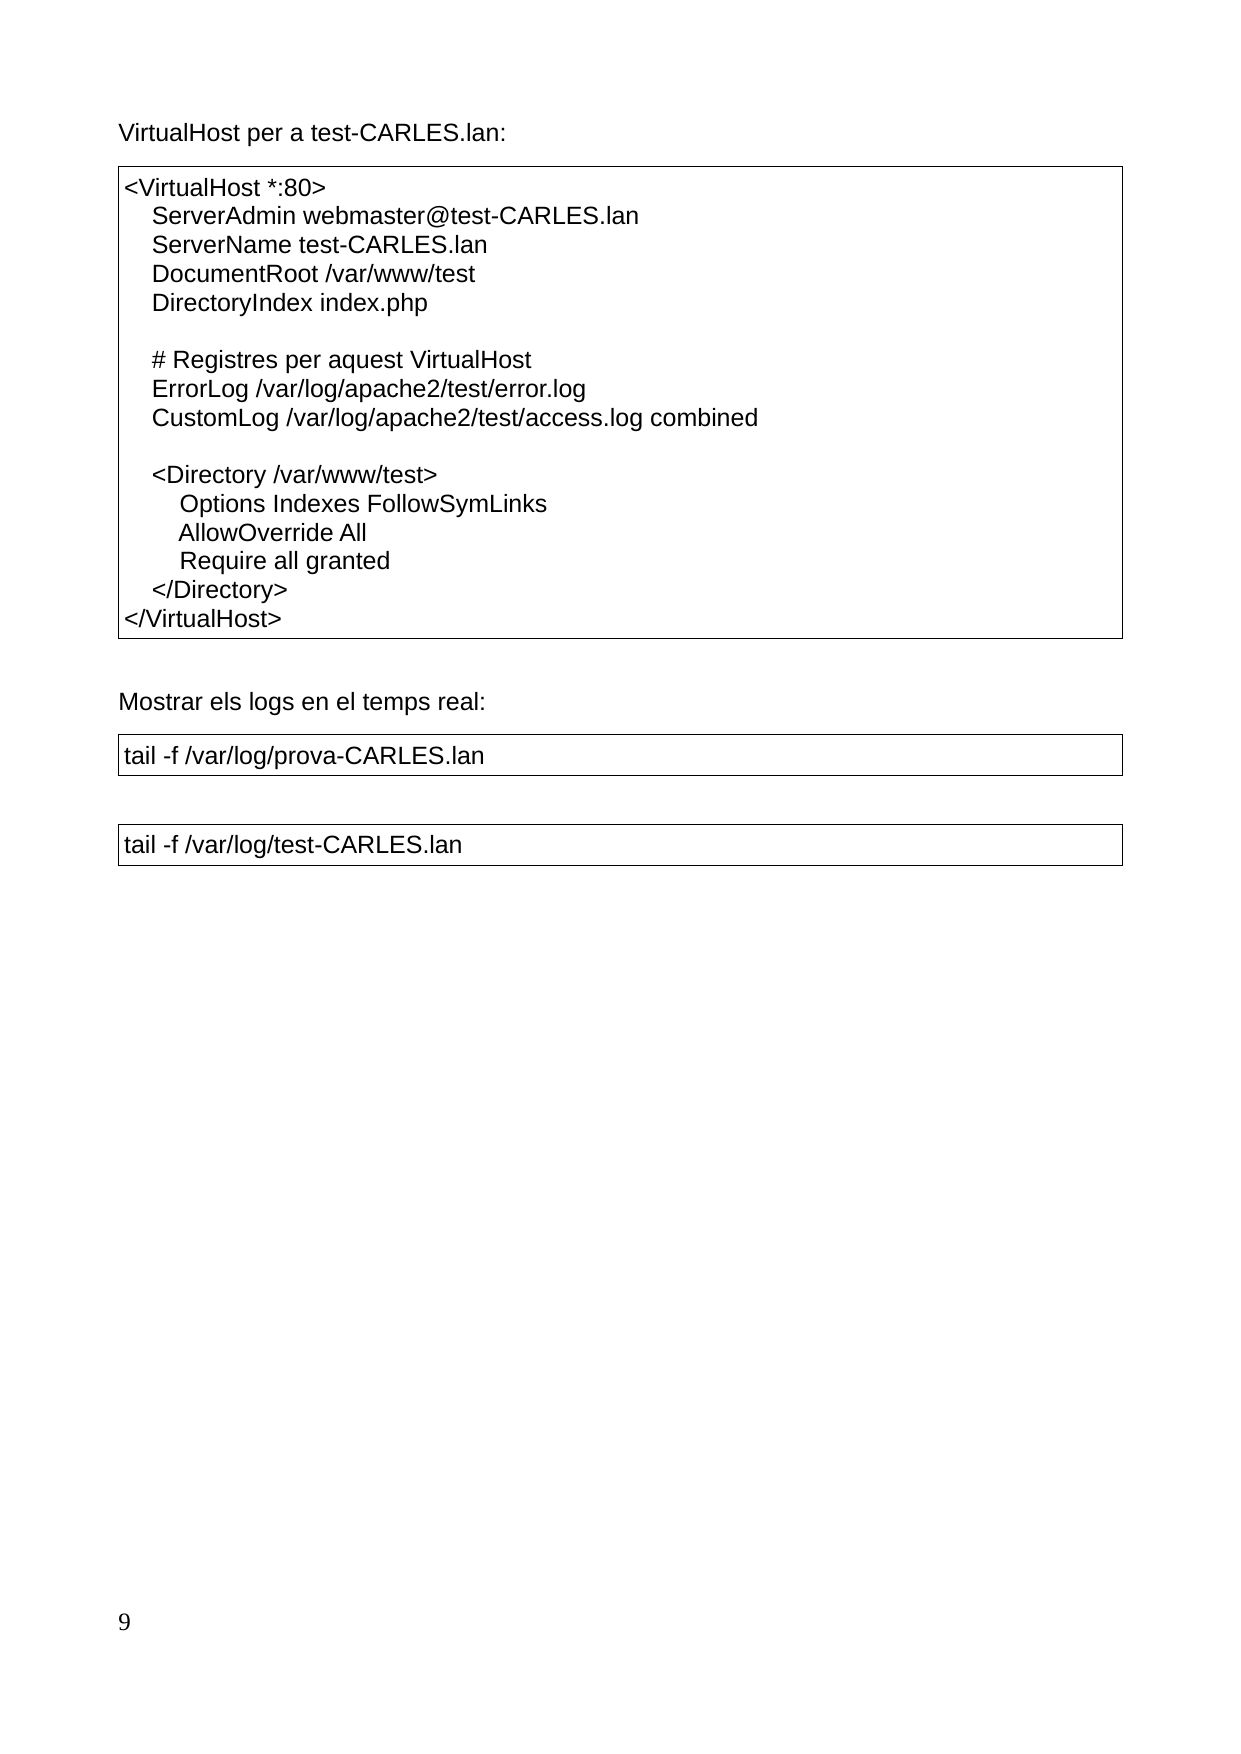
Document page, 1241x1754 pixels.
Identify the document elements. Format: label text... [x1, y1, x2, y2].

table_header tail -f /var/log/test-CARLES.lan [119, 825, 1122, 865]
text Mostrar els logs en el temps real: [118, 686, 1122, 715]
table_header <VirtualHost *:80> ServerAdmin webmaster@test-CARLES.lan ServerName test-CARLES.lan DocumentRoot /var/www/test DirectoryIndex index.php # Registres per aquest VirtualHost ErrorLog /var/log/apache2/test/error.log CustomLog /var/log/apache2/test/access.log combined <Directory /var/www/test> Options Indexes FollowSymLinks AllowOverride All Require all granted </Directory> </VirtualHost> [119, 167, 1122, 638]
text VirtualHost per a test-CARLES.lan: [118, 118, 1122, 147]
table_header tail -f /var/log/prova-CARLES.lan [119, 735, 1122, 775]
